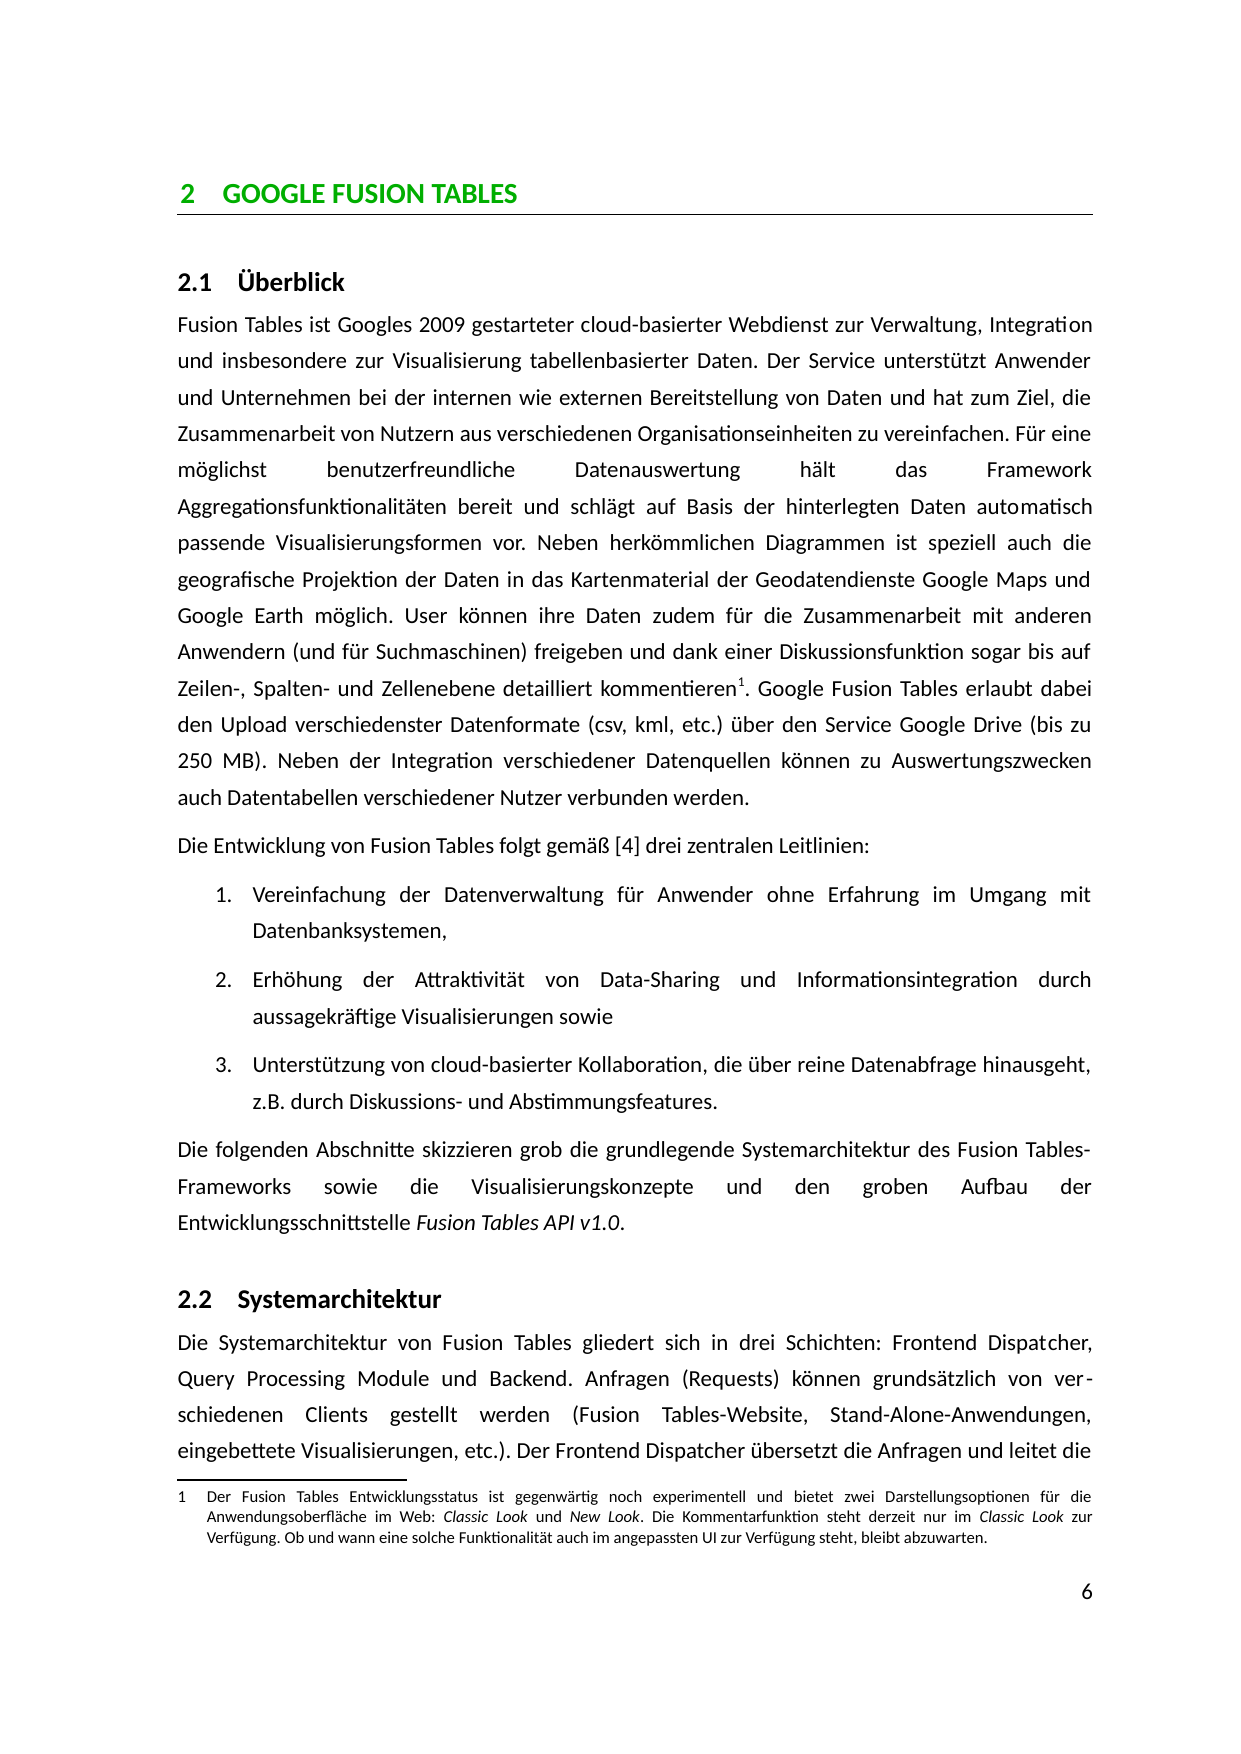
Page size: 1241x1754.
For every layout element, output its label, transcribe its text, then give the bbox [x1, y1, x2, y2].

text Fusion Tables ist Googles 2009 gestarteter cloud-basierter Webdienst zur Verwaltung, Integrati­on und insbesondere zur Visualisierung tabellenbasierter Daten. Der Service unterstützt Anwender und Unterneh­men bei der internen wie externen Bereitstellung von Daten und hat zum Ziel, die Zusammenar­beit von Nutzern aus verschiedenen Organisationseinheiten zu vereinfachen. Für eine möglichst benutzerfreundliche Datenauswertung hält das Framework Aggregationsfunktionalitäten bereit und schlägt auf Basis der hinterlegten Daten auto­matisch passende Visualisierungsformen vor. Neben herkömmlichen Diagrammen ist speziell auch die geografische Projek­tion der Daten in das Kartenmaterial der Geodatendienste Google Maps und Google Earth möglich. User können ihre Daten zudem für die Zusammenarbeit mit anderen Anwendern (und für Suchmaschinen) freigeben und dank einer Diskussionsfunktion sogar bis auf Zeilen-, Spalten- und Zellenebene detailliert kommentieren. Google Fusion Tables erlaubt dabei den Upload verschiedenster Datenformate (csv, kml, etc.) über den Service Google Drive (bis zu 250 MB). Neben der Integration ver­schiedener Datenquellen können zu Auswertungszwecken auch Datentabellen verschiedener Nutzer verbunden werden. [177, 310, 1093, 811]
text Die Entwicklung von Fusion Tables folgt gemäß [4] drei zentralen Leitlinien: [177, 832, 1093, 859]
subtitle Google Fusion Tables [177, 172, 1093, 214]
subtitle Systemarchitektur [177, 1282, 1093, 1315]
text Der Fusion Tables Entwicklungsstatus ist gegenwärtig noch experimentell und bietet zwei Darstellungsoptionen für die Anwendungsoberfläche im Web: Classic Look und New Look. Die Kommentarfunktion steht derzeit nur im Classic Look zur Verfügung. Ob und wann eine solche Funktionalität auch im angepassten UI zur Verfügung steht, bleibt abzuwarten. [177, 1486, 1093, 1547]
list Erhöhung der Attraktivität von Data-Sharing und Informationsintegration durch aussagekräftige Vi­sualisierungen sowie [215, 965, 1093, 1030]
list Unterstützung von cloud-basierter Kollaboration, die über reine Datenabfrage hinausgeht, z.B. durch Diskussions- und Abstimmungsfeatures. [215, 1051, 1093, 1115]
list Vereinfachung der Datenverwaltung für Anwender ohne Erfahrung im Umgang mit Datenbanksys­temen, [215, 880, 1093, 945]
text Die folgenden Abschnitte skizzieren grob die grundlegende Systemarchitektur des Fusion Tables-Frameworks sowie die Visualisierungskonzepte und den groben Aufbau der Entwicklungsschnittstelle Fusion Tables API v1.0. [177, 1136, 1093, 1236]
text Die Systemarchitektur von Fusion Tables gliedert sich in drei Schichten: Frontend Dispat­cher, Query Processing Module und Backend. Anfragen (Requests) können grundsätzlich von ver­schiedenen Clients gestellt werden (Fusion Tables-Website, Stand-Alone-Anwendungen, eingebettete Visualisierungen, etc.). Der Frontend Dispatcher übersetzt die Anfragen und leitet die [177, 1328, 1093, 1465]
subtitle Überblick [177, 265, 1093, 298]
